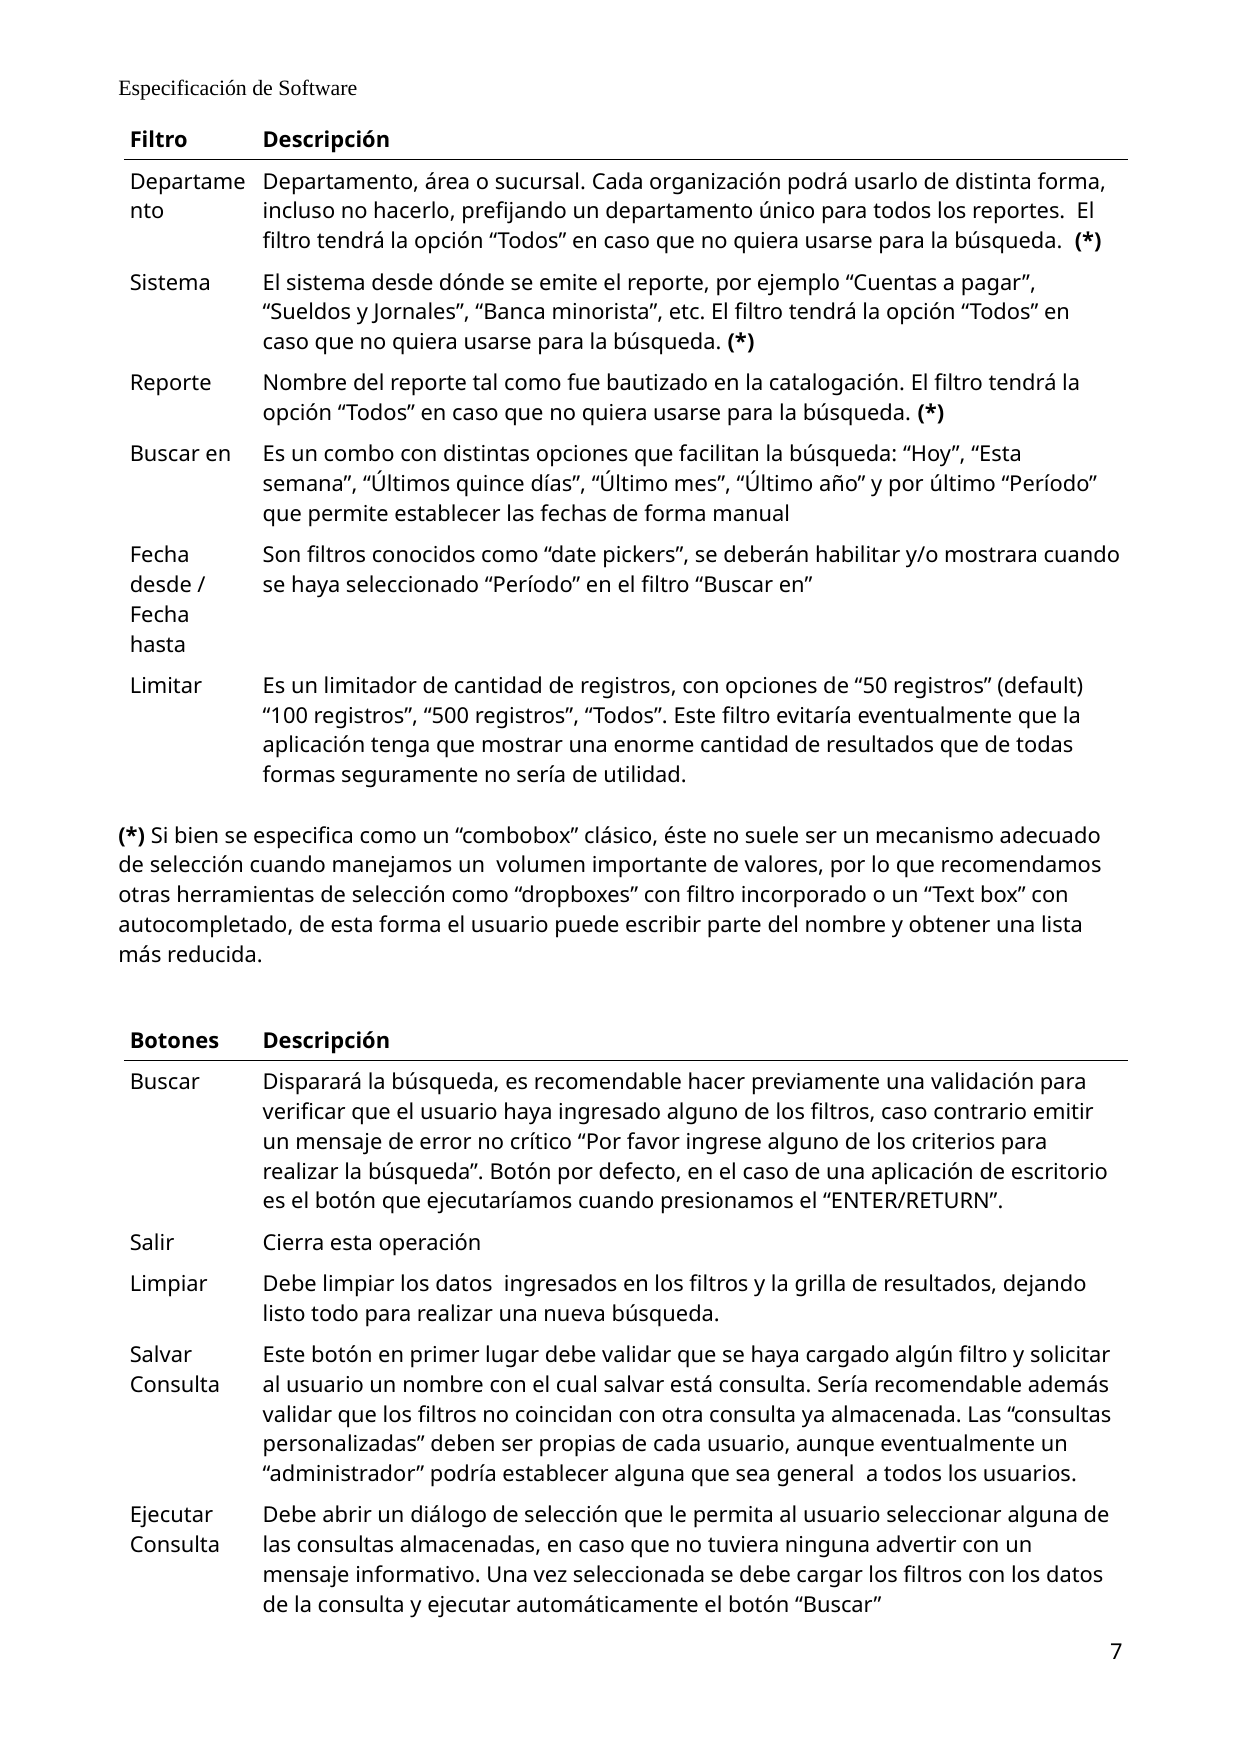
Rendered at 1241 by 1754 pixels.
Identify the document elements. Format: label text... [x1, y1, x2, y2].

table_cell Buscar [124, 1061, 257, 1221]
table_cell Es un combo con distintas opciones que facilitan la búsqueda: “Hoy”, “Esta semana”, “Últimos quince días”, “Último mes”, “Último año” y por último “Período” que permite establecer las fechas de forma manual [257, 433, 1128, 533]
table_header Filtro [124, 118, 257, 159]
table_cell Departamento, área o sucursal. Cada organización podrá usarlo de distinta forma, incluso no hacerlo, prefijando un departamento único para todos los reportes. El filtro tendrá la opción “Todos” en caso que no quiera usarse para la búsqueda. (*) [257, 160, 1128, 261]
table_cell Cierra esta operación [257, 1221, 1128, 1262]
table_cell Disparará la búsqueda, es recomendable hacer previamente una validación para verificar que el usuario haya ingresado alguno de los filtros, caso contrario emitir un mensaje de error no crítico “Por favor ingrese alguno de los criterios para realizar la búsqueda”. Botón por defecto, en el caso de una aplicación de escritorio es el botón que ejecutaríamos cuando presionamos el “ENTER/RETURN”. [257, 1061, 1128, 1221]
table_cell Nombre del reporte tal como fue bautizado en la catalogación. El filtro tendrá la opción “Todos” en caso que no quiera usarse para la búsqueda. (*) [257, 362, 1128, 433]
table_cell El sistema desde dónde se emite el reporte, por ejemplo “Cuentas a pagar”, “Sueldos y Jornales”, “Banca minorista”, etc. El filtro tendrá la opción “Todos” en caso que no quiera usarse para la búsqueda. (*) [257, 261, 1128, 362]
text (*) Si bien se especifica como un “combobox” clásico, éste no suele ser un mecanismo adecuado de selección cuando manejamos un volumen importante de valores, por lo que recomendamos otras herramientas de selección como “dropboxes” con filtro incorporado o un “Text box” con autocompletado, de esta forma el usuario puede escribir parte del nombre y obtener una lista más reducida. [118, 820, 1122, 969]
table_header Descripción [257, 118, 1128, 159]
table_cell Este botón en primer lugar debe validar que se haya cargado algún filtro y solicitar al usuario un nombre con el cual salvar está consulta. Sería recomendable además validar que los filtros no coincidan con otra consulta ya almacenada. Las “consultas personalizadas” deben ser propias de cada usuario, aunque eventualmente un “administrador” podría establecer alguna que sea general a todos los usuarios. [257, 1333, 1128, 1494]
table_cell Debe abrir un diálogo de selección que le permita al usuario seleccionar alguna de las consultas almacenadas, en caso que no tuviera ninguna advertir con un mensaje informativo. Una vez seleccionada se debe cargar los filtros con los datos de la consulta y ejecutar automáticamente el botón “Buscar” [257, 1494, 1128, 1624]
table_cell Salir [124, 1221, 257, 1262]
table_cell Departamento [124, 160, 257, 261]
table_header Botones [124, 1019, 257, 1060]
table_cell Buscar en [124, 433, 257, 533]
table_cell Es un limitador de cantidad de registros, con opciones de “50 registros” (default) “100 registros”, “500 registros”, “Todos”. Este filtro evitaría eventualmente que la aplicación tenga que mostrar una enorme cantidad de resultados que de todas formas seguramente no sería de utilidad. [257, 664, 1128, 795]
table_cell Limpiar [124, 1262, 257, 1333]
table_cell Salvar Consulta [124, 1333, 257, 1494]
table_cell Limitar [124, 664, 257, 795]
table_cell Sistema [124, 261, 257, 362]
table_cell Debe limpiar los datos ingresados en los filtros y la grilla de resultados, dejando listo todo para realizar una nueva búsqueda. [257, 1262, 1128, 1333]
table_cell Ejecutar Consulta [124, 1494, 257, 1624]
table_header Descripción [257, 1019, 1128, 1060]
table_cell Fecha desde / Fecha hasta [124, 534, 257, 664]
table_cell Son filtros conocidos como “date pickers”, se deberán habilitar y/o mostrara cuando se haya seleccionado “Período” en el filtro “Buscar en” [257, 534, 1128, 664]
table_cell Reporte [124, 362, 257, 433]
